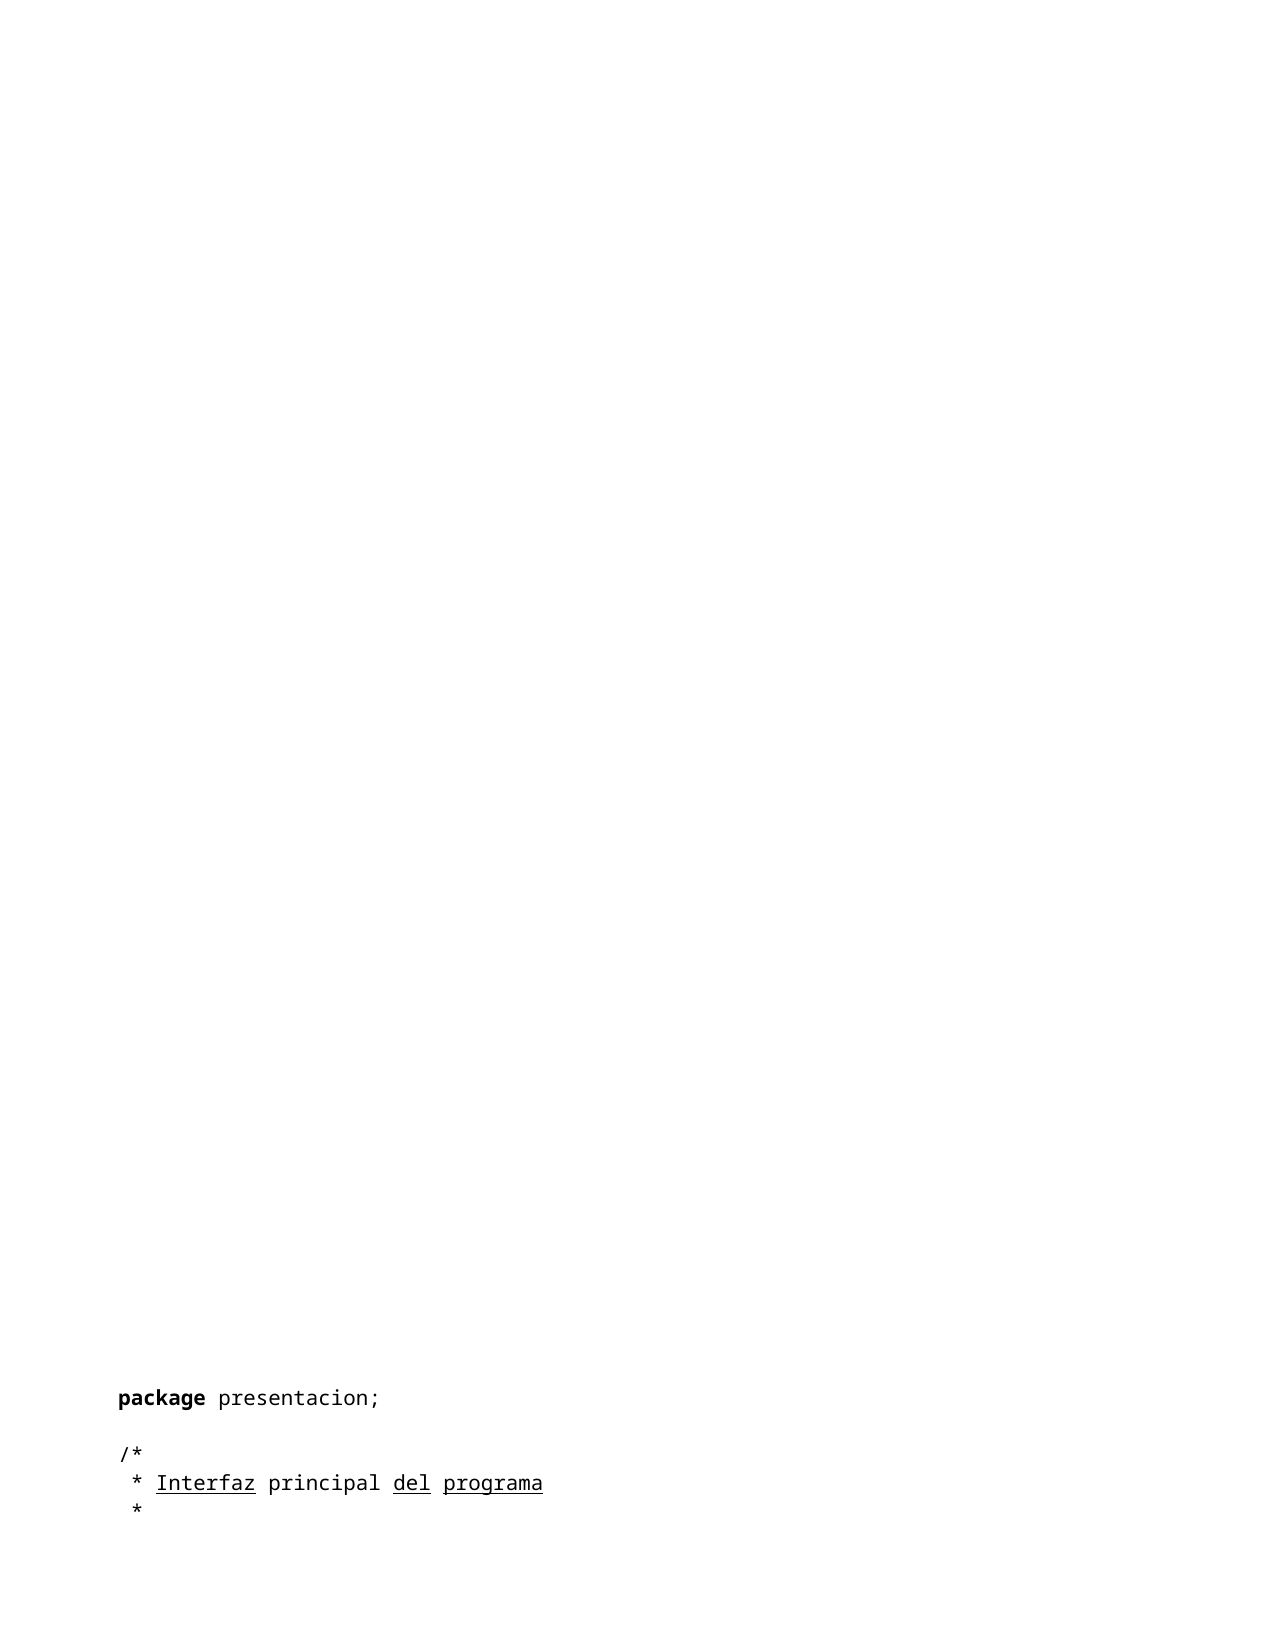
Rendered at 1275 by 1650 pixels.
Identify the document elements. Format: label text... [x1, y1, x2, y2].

text /* [118, 1440, 1157, 1468]
text * Interfaz principal del programa [118, 1468, 1157, 1497]
text * [118, 1497, 1157, 1525]
text package presentacion; [118, 1383, 1157, 1412]
